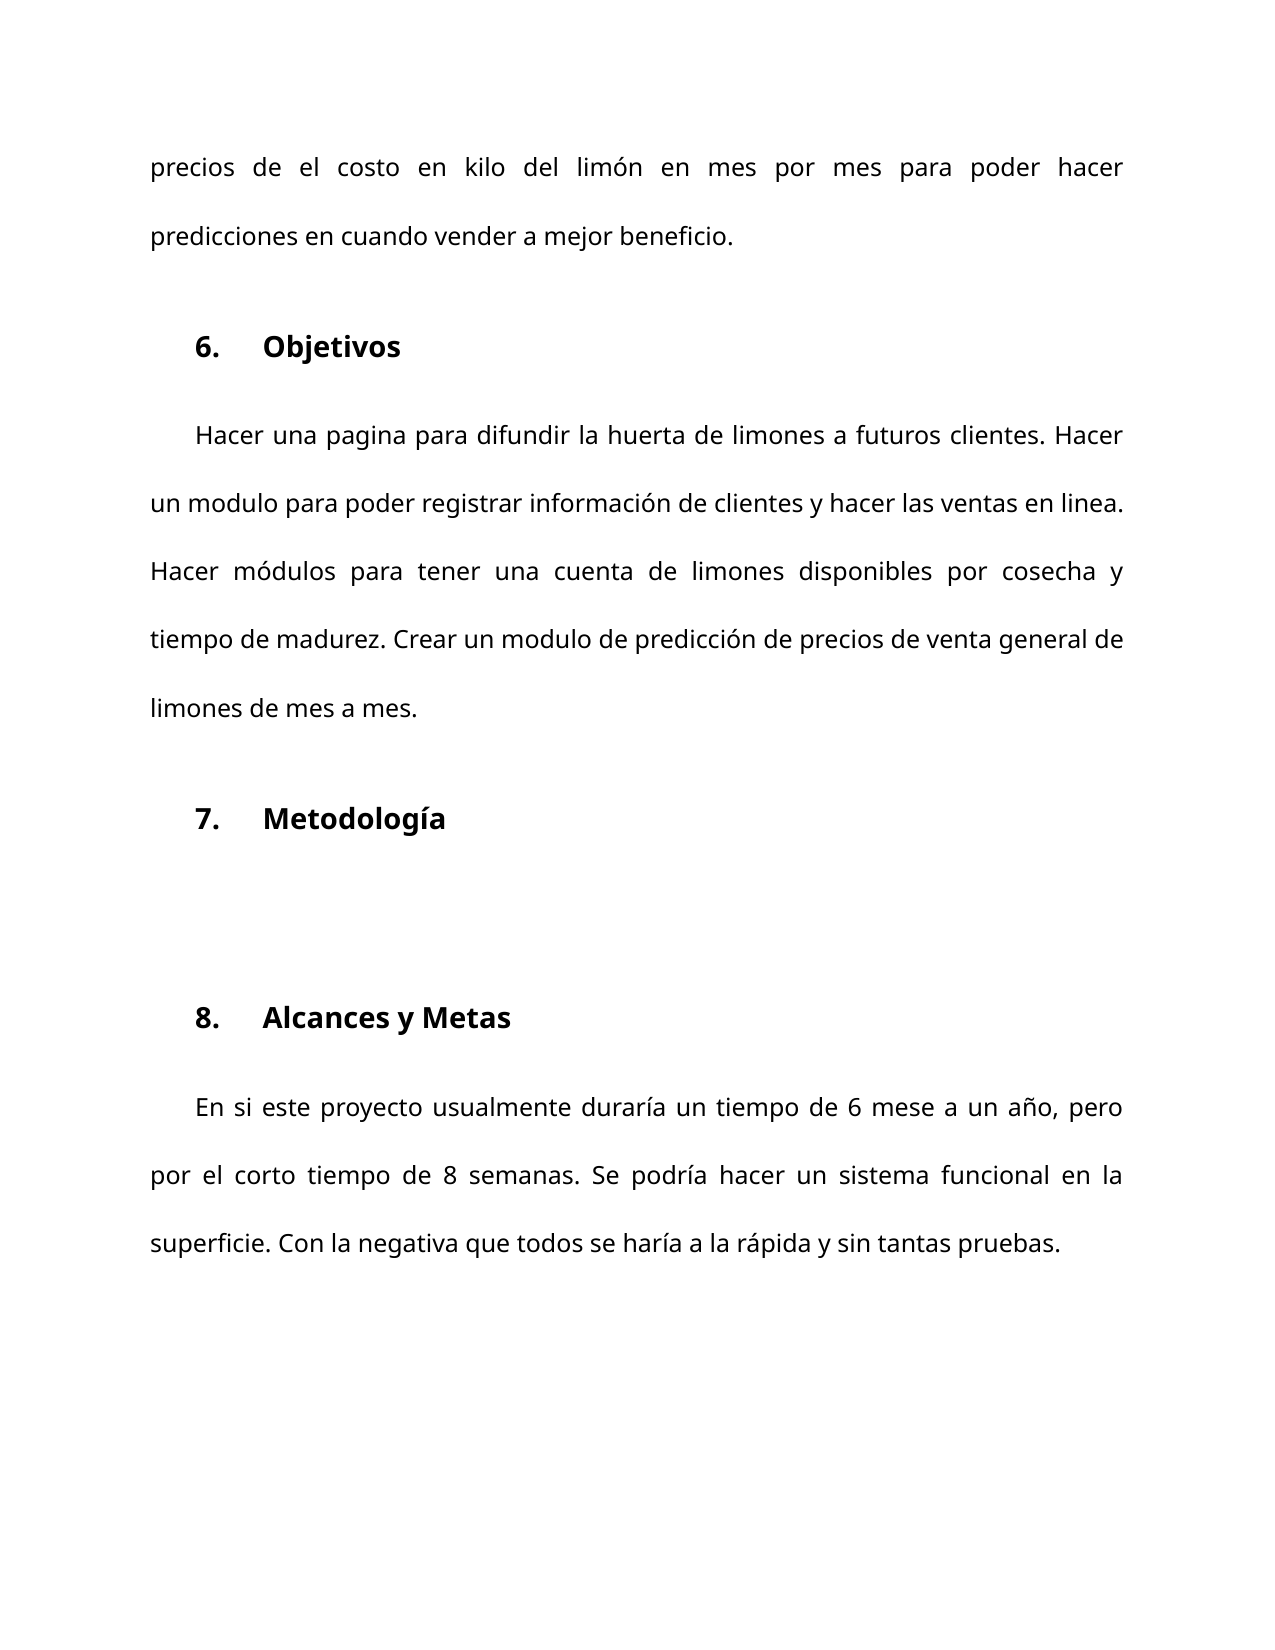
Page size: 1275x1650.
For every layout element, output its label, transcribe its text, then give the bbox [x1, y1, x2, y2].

text Hacer una pagina para difundir la huerta de limones a futuros clientes. Hacer un modulo para poder registrar información de clientes y hacer las ventas en linea. Hacer módulos para tener una cuenta de limones disponibles por cosecha y tiempo de madurez. Crear un modulo de predicción de precios de venta general de limones de mes a mes. [150, 418, 1125, 724]
subtitle Alcances y Metas [150, 997, 1125, 1037]
subtitle Metodología [150, 798, 1125, 838]
subtitle Objetivos [150, 326, 1125, 366]
text En si este proyecto usualmente duraría un tiempo de 6 mese a un año, pero por el corto tiempo de 8 semanas. Se podría hacer un sistema funcional en la superficie. Con la negativa que todos se haría a la rápida y sin tantas pruebas. [150, 1089, 1125, 1260]
text precios de el costo en kilo del limón en mes por mes para poder hacer predicciones en cuando vender a mejor beneficio. [150, 150, 1125, 252]
